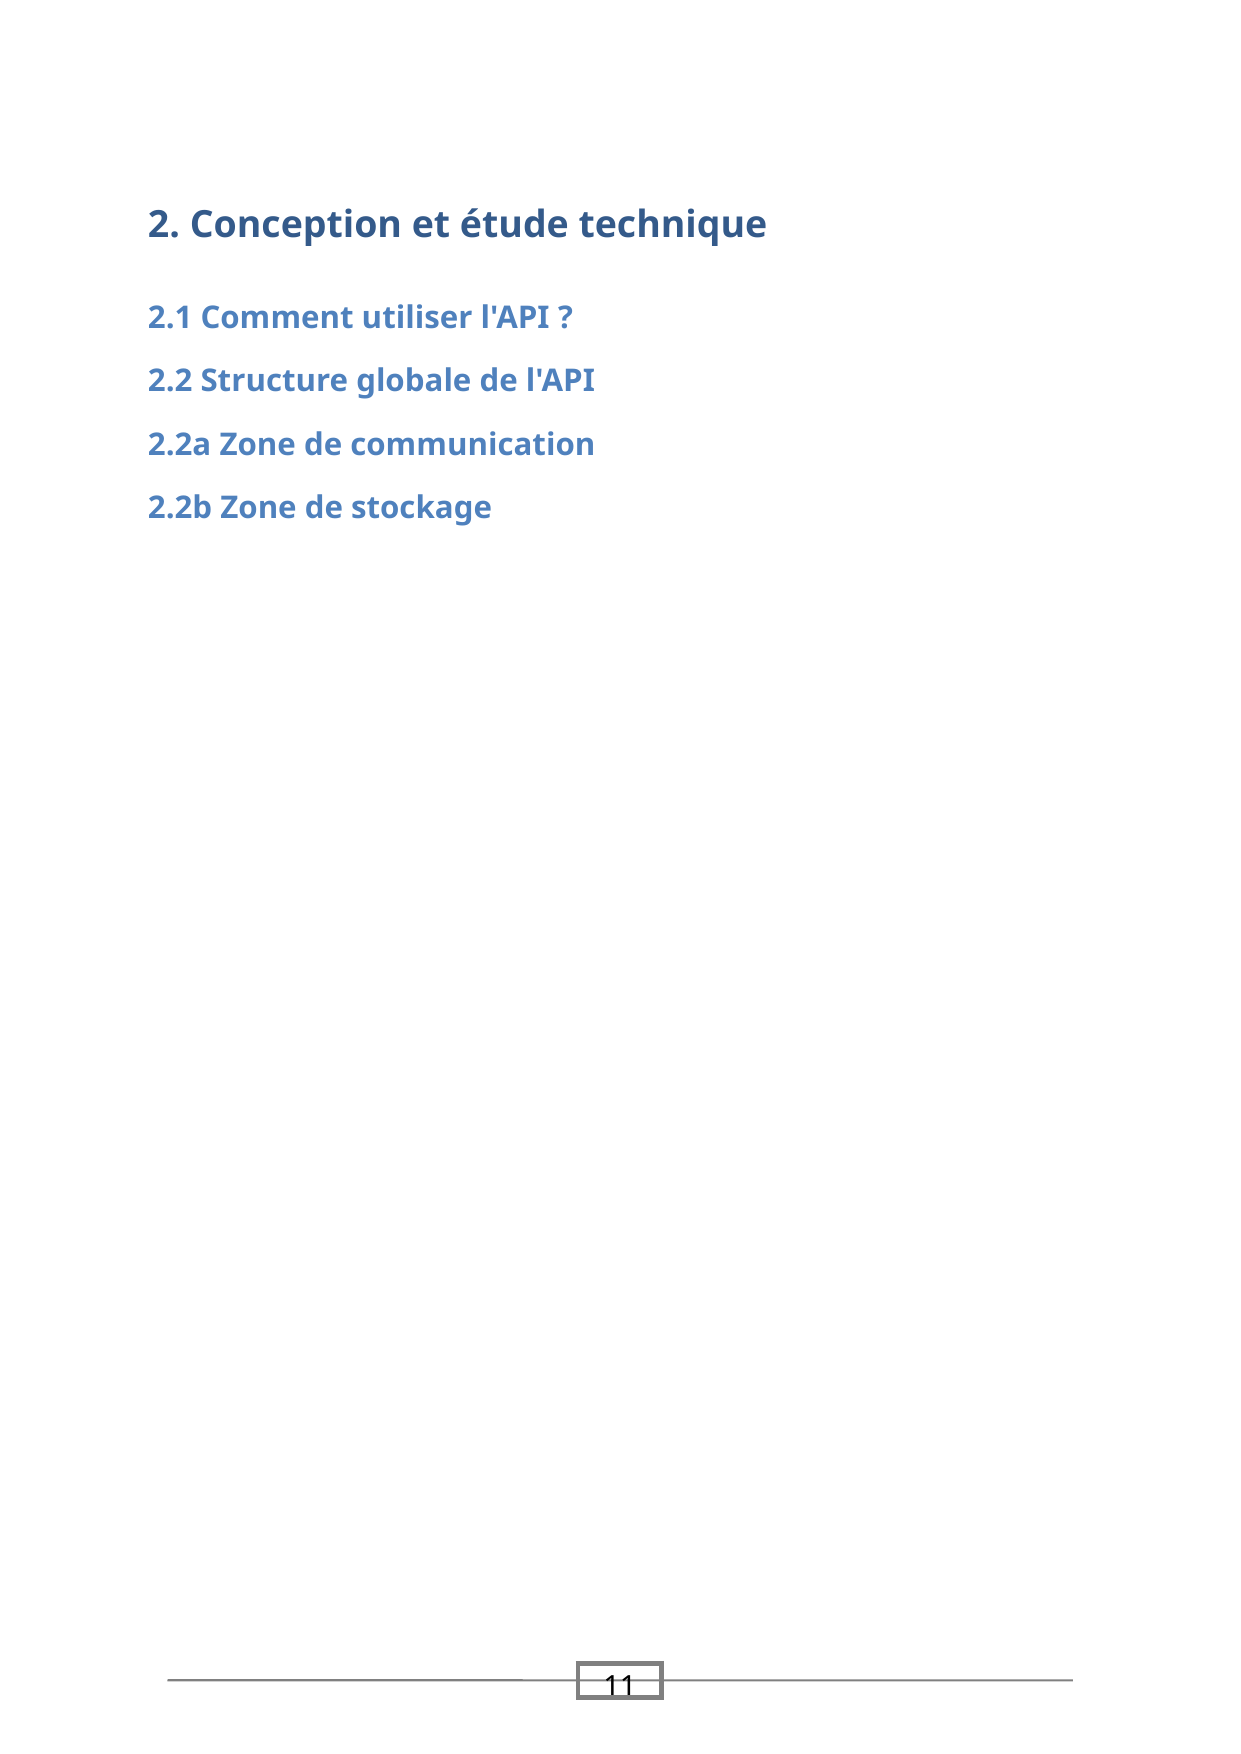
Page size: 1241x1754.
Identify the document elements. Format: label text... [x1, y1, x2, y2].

subtitle 2. Conception et étude technique [148, 198, 1093, 249]
subtitle 2.1 Comment utiliser l'API ? [148, 295, 1093, 338]
subtitle 2.2a Zone de communication [148, 422, 1093, 464]
subtitle 2.2 Structure globale de l'API [148, 358, 1093, 401]
subtitle 2.2b Zone de stockage [148, 485, 1093, 528]
